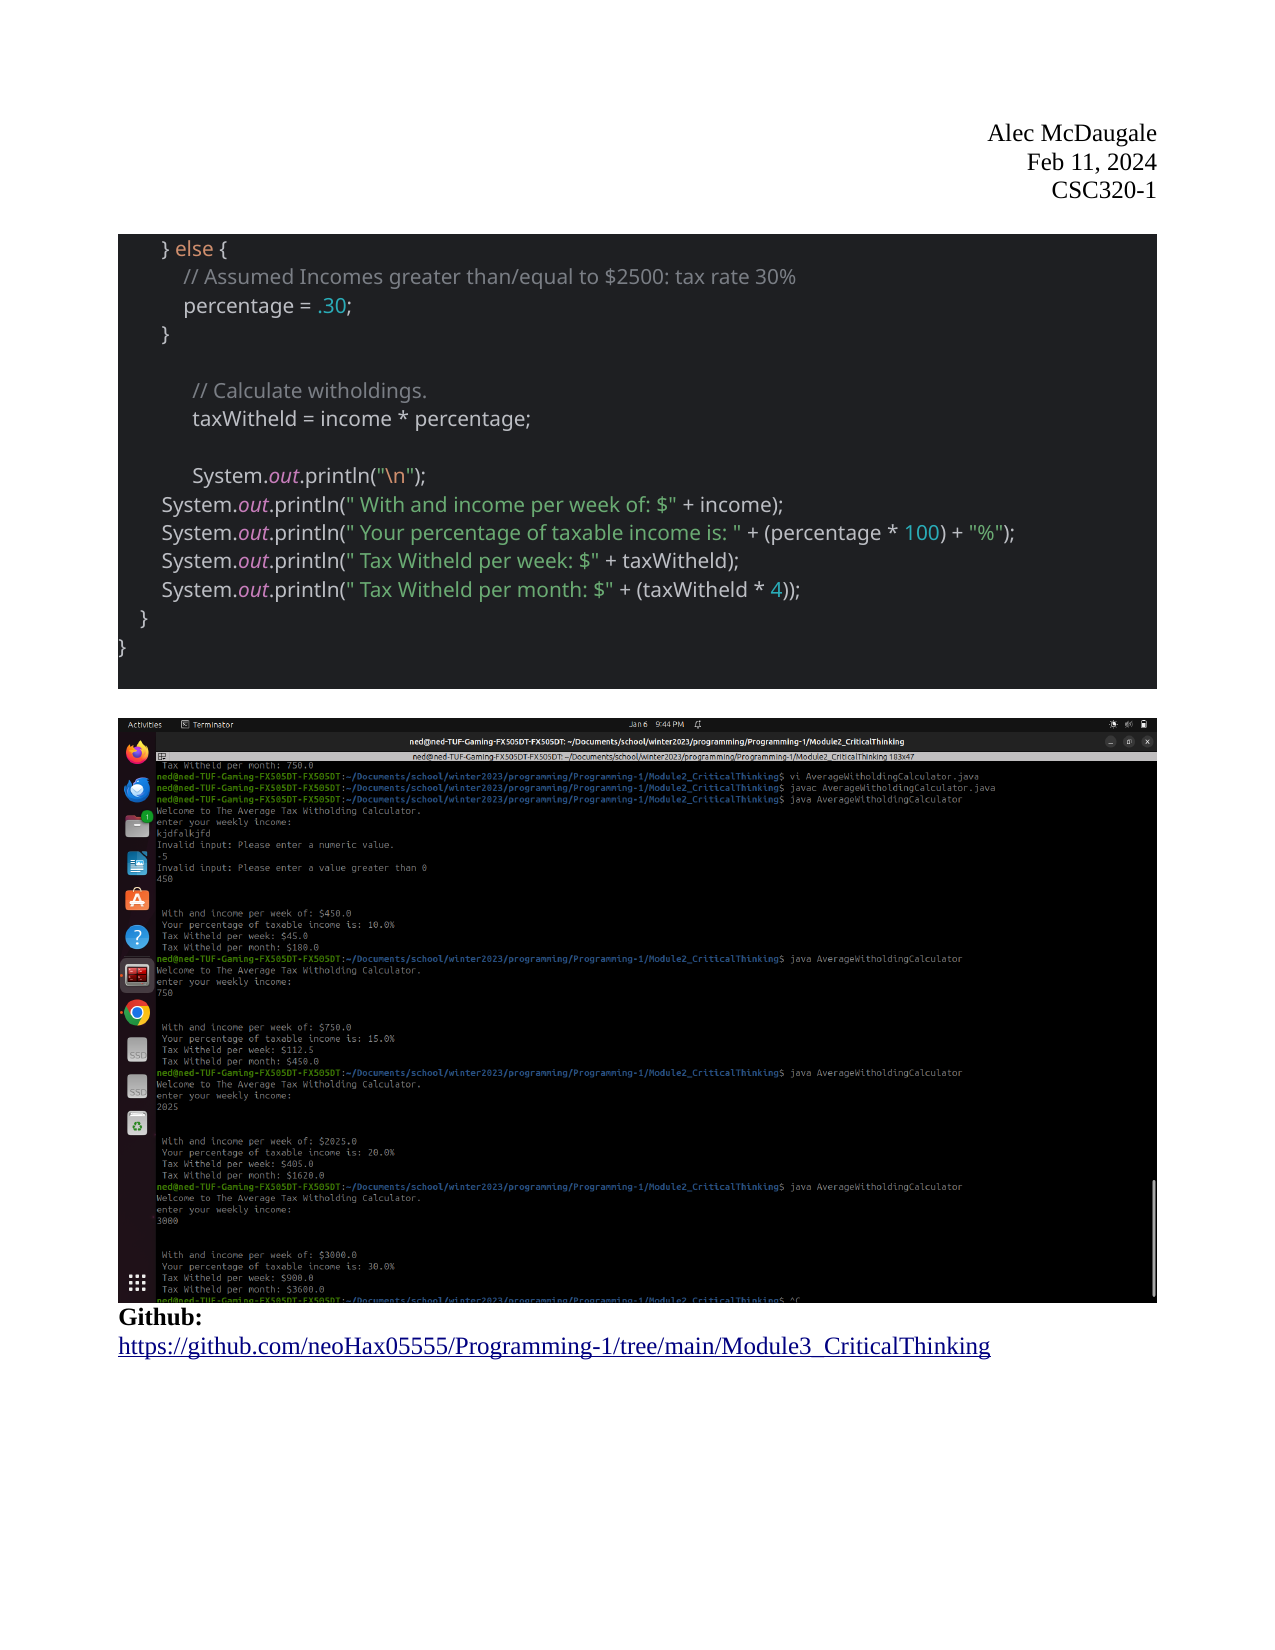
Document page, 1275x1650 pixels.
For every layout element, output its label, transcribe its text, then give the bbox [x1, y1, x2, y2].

text Github: [118, 1303, 1157, 1331]
text } else { // Assumed Incomes greater than/equal to $2500: tax rate 30% percentage = .30; } // Calculate witholdings. taxWitheld = income * percentage; System.out.println("\n"); System.out.println(" With and income per week of: $" + income); System.out.println(" Your percentage of taxable income is: " + (percentage * 100) + "%"); System.out.println(" Tax Witheld per week: $" + taxWitheld); System.out.println(" Tax Witheld per month: $" + (taxWitheld * 4)); } } [118, 234, 1157, 689]
text https://github.com/neoHax05555/Programming-1/tree/main/Module3_CriticalThinking [118, 1331, 1157, 1360]
picture [118, 718, 1157, 1303]
